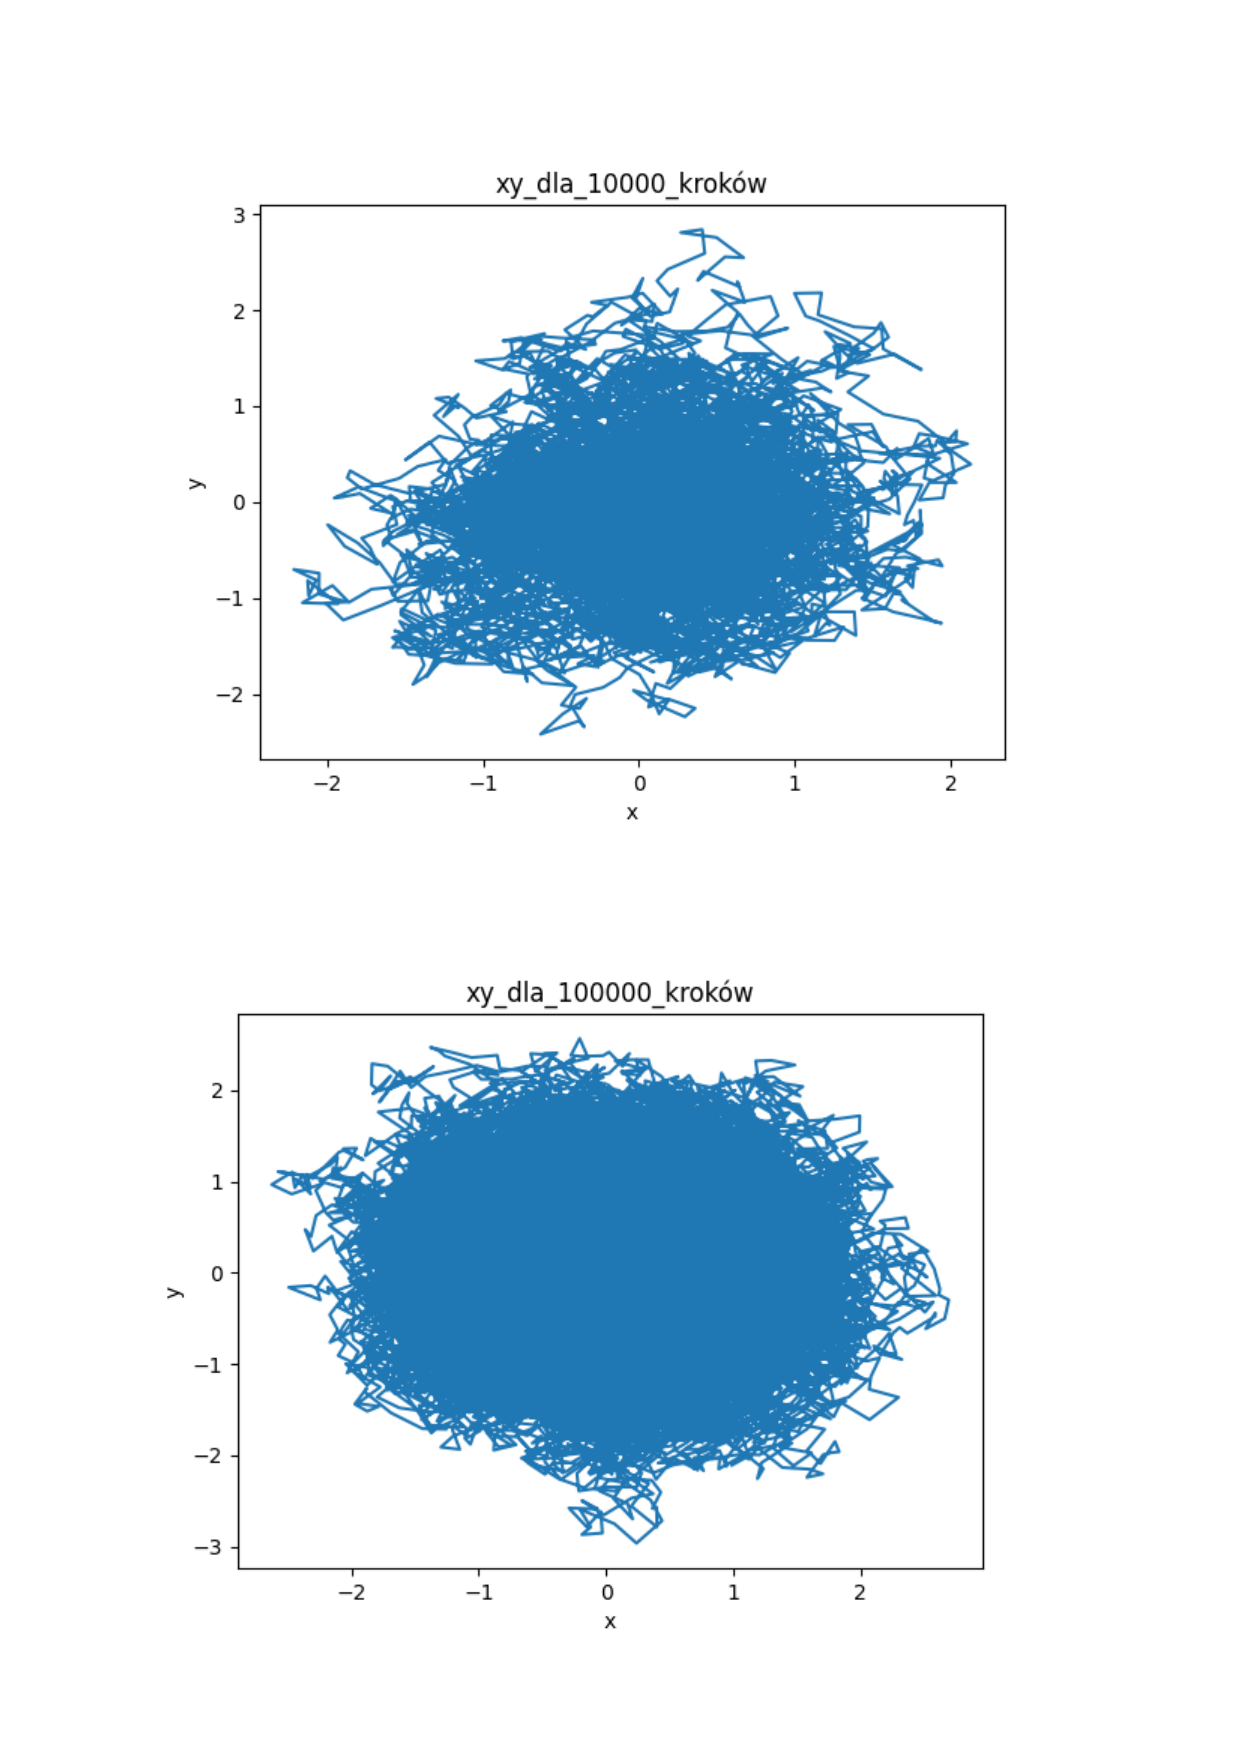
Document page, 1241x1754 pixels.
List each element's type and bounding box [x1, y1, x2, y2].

picture [140, 118, 1100, 839]
picture [118, 927, 1079, 1648]
